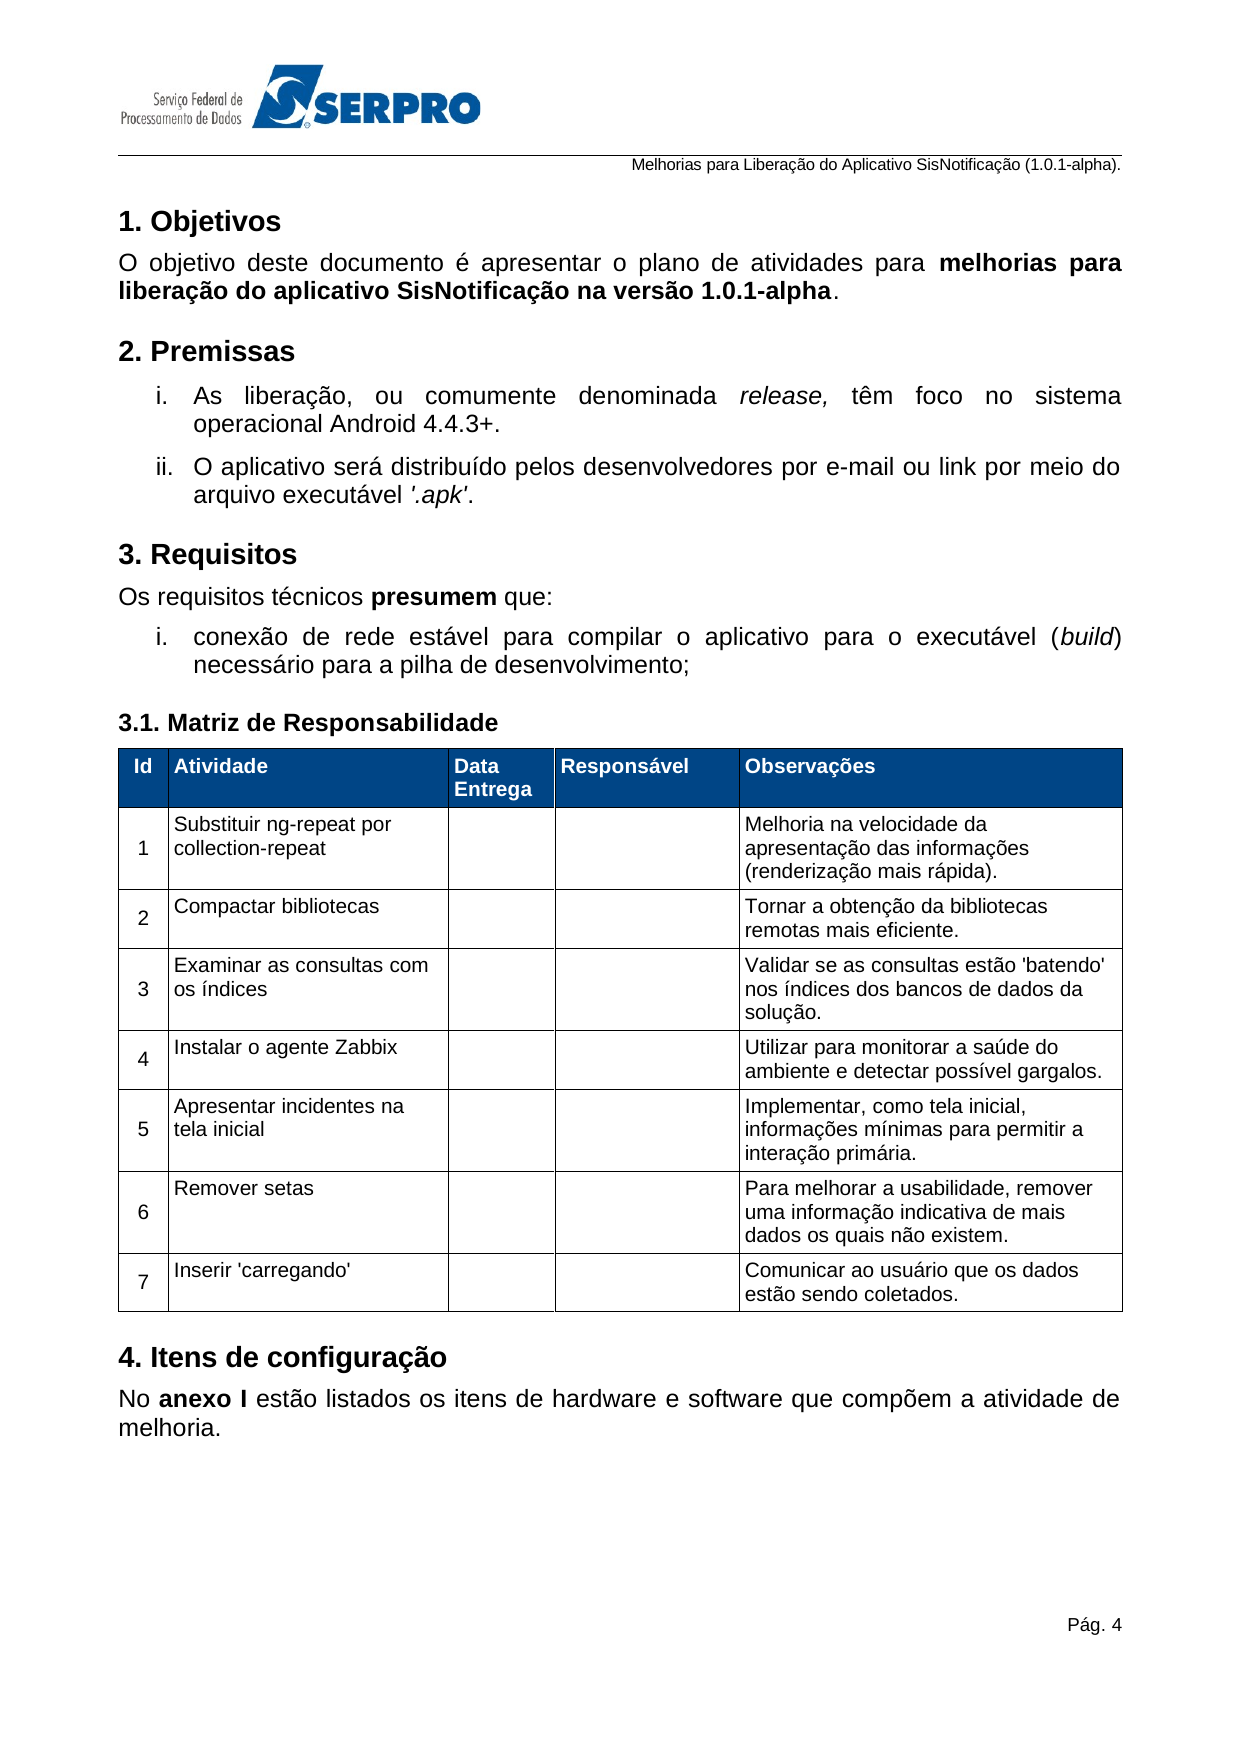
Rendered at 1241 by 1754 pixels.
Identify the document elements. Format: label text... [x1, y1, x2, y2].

table_cell 5 [119, 1090, 168, 1171]
table_cell [449, 1090, 554, 1171]
table_cell Comunicar ao usuário que os dados estão sendo coletados. [740, 1254, 1122, 1311]
table_cell [556, 808, 739, 889]
table_cell 2 [119, 890, 168, 948]
table_cell Utilizar para monitorar a saúde do ambiente e detectar possível gargalos. [740, 1031, 1122, 1089]
table_cell [449, 1031, 554, 1089]
subtitle Itens de configuração [118, 1341, 1122, 1374]
table_cell Apresentar incidentes na tela inicial [169, 1090, 448, 1171]
list As liberação, ou comumente denominada release, têm foco no sistema operacional Android 4.4.3+. [156, 382, 1122, 438]
table_cell 6 [119, 1172, 168, 1253]
subtitle Requisitos [118, 538, 1122, 571]
table_cell [556, 1172, 739, 1253]
table_cell [449, 949, 554, 1030]
picture [121, 64, 481, 129]
table_cell Instalar o agente Zabbix [169, 1031, 448, 1089]
table_cell Implementar, como tela inicial, informações mínimas para permitir a interação primária. [740, 1090, 1122, 1171]
table_cell Compactar bibliotecas [169, 890, 448, 948]
list conexão de rede estável para compilar o aplicativo para o executável (build) necessário para a pilha de desenvolvimento; [156, 623, 1122, 679]
table_cell Melhoria na velocidade da apresentação das informações (renderização mais rápida). [740, 808, 1122, 889]
table_cell [449, 1172, 554, 1253]
table_cell [556, 1031, 739, 1089]
table_cell [449, 1254, 554, 1311]
subtitle Matriz de Responsabilidade [118, 708, 1122, 736]
table_header Atividade [169, 749, 448, 807]
table_cell Para melhorar a usabilidade, remover uma informação indicativa de mais dados os quais não existem. [740, 1172, 1122, 1253]
table_header Responsável [556, 749, 739, 807]
table_cell Inserir 'carregando' [169, 1254, 448, 1311]
list O aplicativo será distribuído pelos desenvolvedores por e-mail ou link por meio do arquivo executável '.apk'. [156, 453, 1122, 509]
table_cell 7 [119, 1254, 168, 1311]
table_cell 3 [119, 949, 168, 1030]
table_cell [449, 890, 554, 948]
table_cell 4 [119, 1031, 168, 1089]
table_cell [556, 890, 739, 948]
table_header Observações [740, 749, 1122, 807]
table_header Data Entrega [449, 749, 554, 807]
subtitle Objetivos [118, 205, 1122, 237]
table_cell [449, 808, 554, 889]
table_cell Examinar as consultas com os índices [169, 949, 448, 1030]
table_header Id [119, 749, 168, 807]
table_cell [556, 949, 739, 1030]
table_cell Remover setas [169, 1172, 448, 1253]
text No anexo I estão listados os itens de hardware e software que compõem a atividade de melhoria. [118, 1385, 1122, 1441]
table_cell [556, 1254, 739, 1311]
table_cell Validar se as consultas estão 'batendo' nos índices dos bancos de dados da solução. [740, 949, 1122, 1030]
text O objetivo deste documento é apresentar o plano de atividades para melhorias para liberação do aplicativo SisNotificação na versão 1.0.1-alpha. [118, 249, 1122, 305]
subtitle Premissas [118, 334, 1122, 367]
table_cell [556, 1090, 739, 1171]
table_cell Substituir ng-repeat por collection-repeat [169, 808, 448, 889]
table_cell 1 [119, 808, 168, 889]
text Os requisitos técnicos presumem que: [118, 582, 1122, 610]
table_cell Tornar a obtenção da bibliotecas remotas mais eficiente. [740, 890, 1122, 948]
